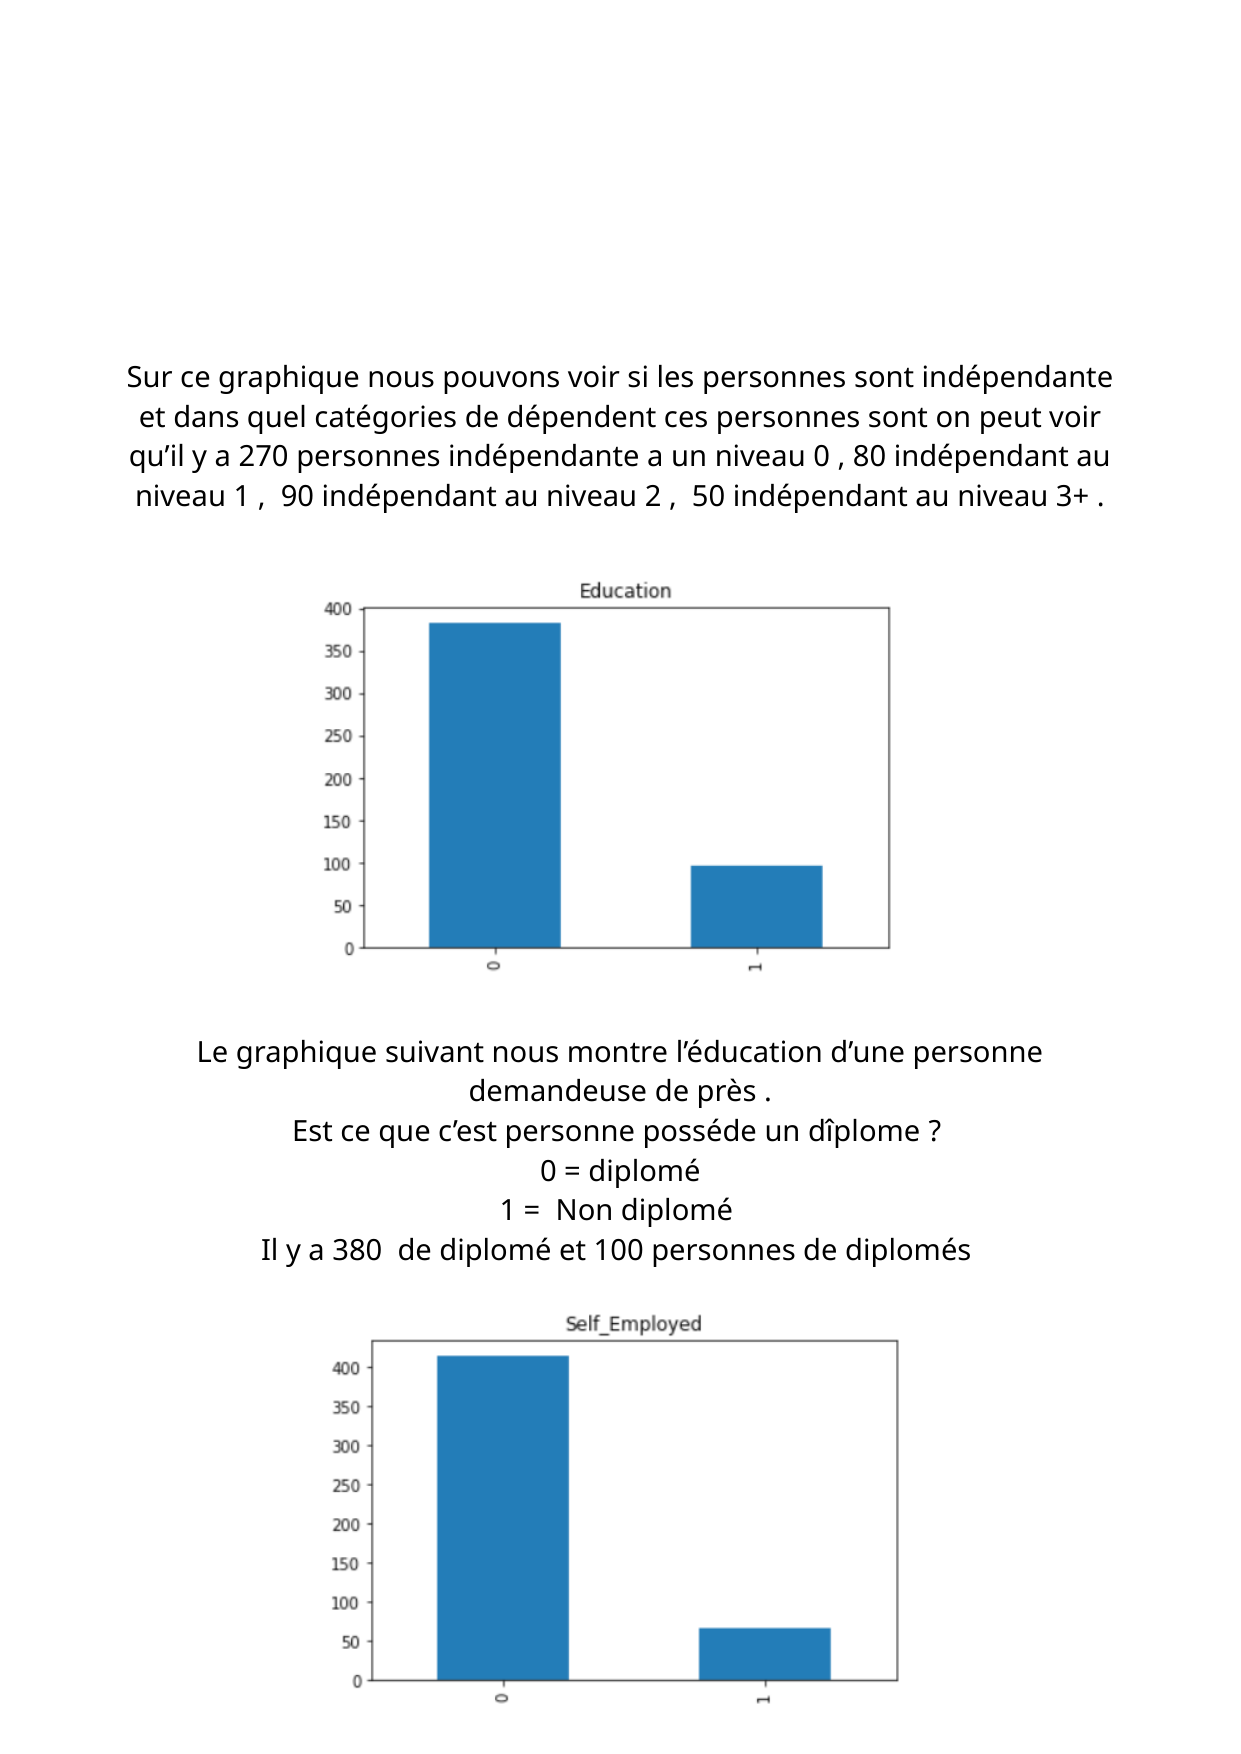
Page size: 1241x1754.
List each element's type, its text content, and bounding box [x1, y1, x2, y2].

text Est ce que c’est personne posséde un dîplome ? [118, 1110, 1122, 1150]
text Il y a 380 de diplomé et 100 personnes de diplomés [118, 1229, 1122, 1269]
text 0 = diplomé [118, 1150, 1122, 1190]
text 1 = Non diplomé [118, 1190, 1122, 1229]
picture [312, 1308, 929, 1729]
text Sur ce graphique nous pouvons voir si les personnes sont indépendante et dans quel catégories de dépendent ces personnes sont on peut voir qu’il y a 270 personnes indépendante a un niveau 0 , 80 indépendant au niveau 1 , 90 indépendant au niveau 2 , 50 indépendant au niveau 3+ . [118, 356, 1122, 515]
text Le graphique suivant nous montre l’éducation d’une personne demandeuse de près . [118, 1031, 1122, 1110]
picture [313, 575, 917, 979]
